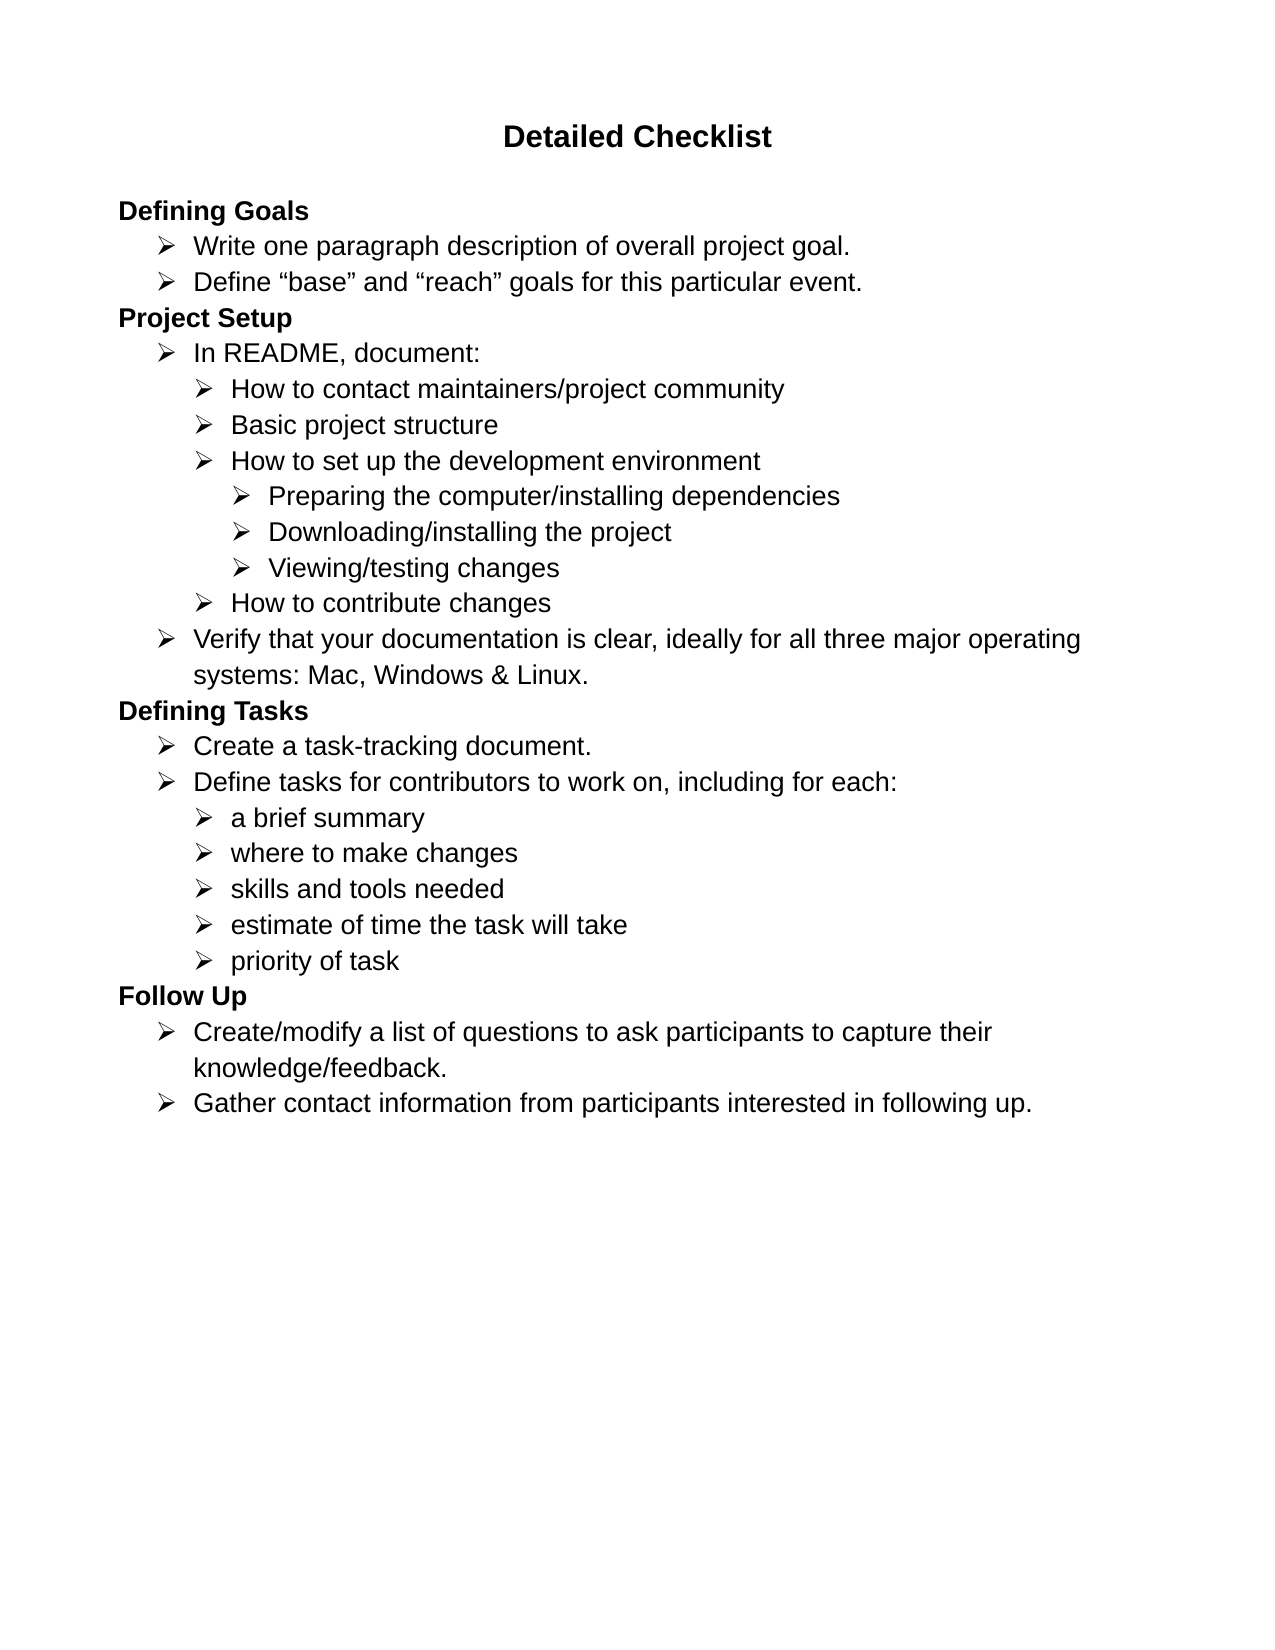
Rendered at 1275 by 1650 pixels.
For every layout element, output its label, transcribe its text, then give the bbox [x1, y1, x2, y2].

list skills and tools needed [193, 873, 1157, 904]
list priority of task [193, 944, 1157, 976]
list Basic project structure [193, 409, 1157, 440]
list Define “base” and “reach” goals for this particular event. [156, 266, 1157, 297]
list a brief summary [193, 802, 1157, 833]
list How to contact maintainers/project community [193, 373, 1157, 404]
list Project Setup [118, 302, 1157, 333]
list Follow Up [118, 980, 1157, 1012]
list How to contribute changes [193, 587, 1157, 619]
list Define tasks for contributors to work on, including for each: [156, 766, 1157, 797]
list Verify that your documentation is clear, ideally for all three major operating systems: Mac, Windows & Linux. [156, 623, 1157, 690]
text Detailed Checklist [118, 118, 1157, 154]
list Create a task-tracking document. [156, 730, 1157, 762]
list Gather contact information from participants interested in following up. [156, 1087, 1157, 1119]
list Defining Goals [118, 195, 1157, 226]
list Viewing/testing changes [231, 552, 1157, 583]
list Write one paragraph description of overall project goal. [156, 230, 1157, 262]
list Defining Tasks [118, 694, 1157, 726]
list Downloading/installing the project [231, 516, 1157, 547]
list In README, document: [156, 337, 1157, 369]
list estimate of time the task will take [193, 909, 1157, 940]
list where to make changes [193, 837, 1157, 869]
list Create/modify a list of questions to ask participants to capture their knowledge/feedback. [156, 1016, 1157, 1083]
list Preparing the computer/installing dependencies [231, 480, 1157, 512]
list How to set up the development environment [193, 444, 1157, 476]
